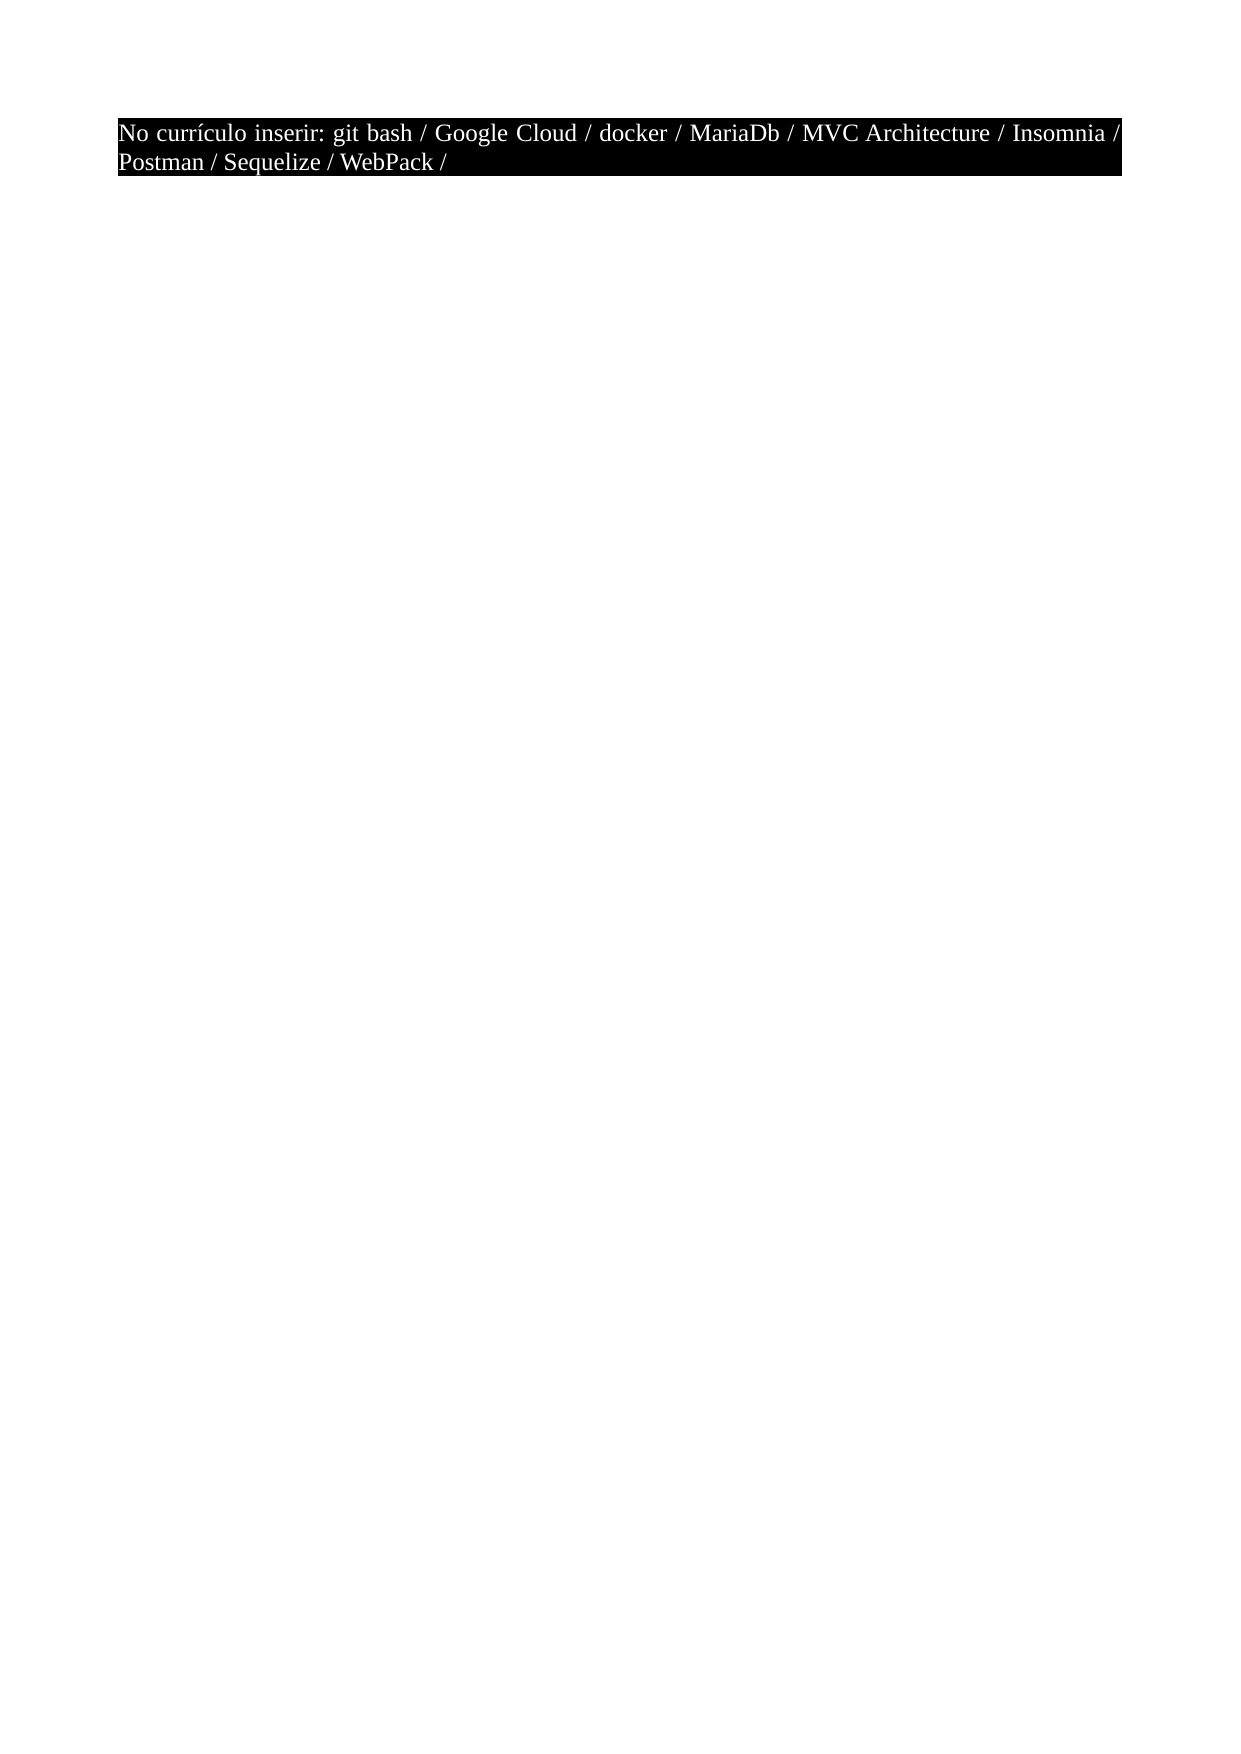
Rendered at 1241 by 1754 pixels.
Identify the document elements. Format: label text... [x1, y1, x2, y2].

text No currículo inserir: git bash / Google Cloud / docker / MariaDb / MVC Architecture / Insomnia / Postman / Sequelize / WebPack / [118, 118, 1122, 176]
